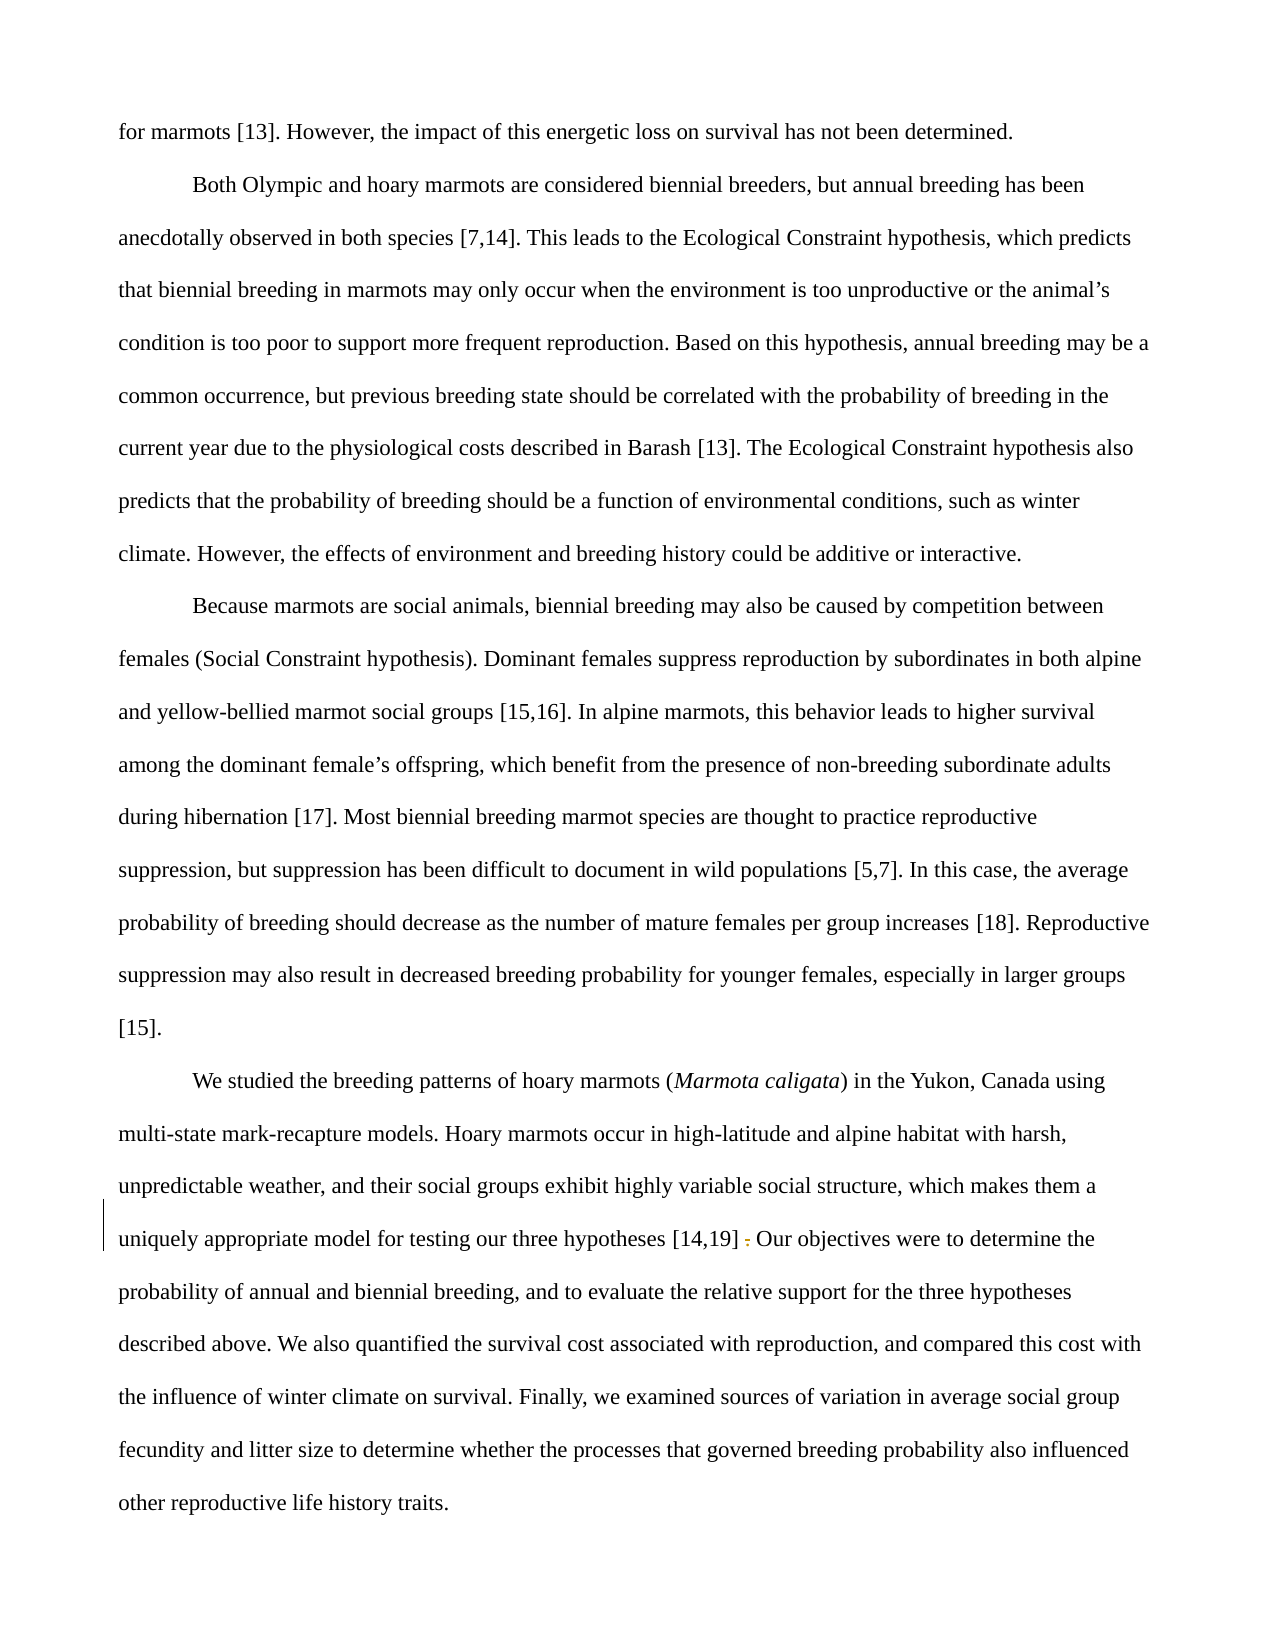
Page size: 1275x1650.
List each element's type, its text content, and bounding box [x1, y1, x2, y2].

text We studied the breeding patterns of hoary marmots (Marmota caligata) in the Yukon, Canada using multi-state mark-recapture models. Hoary marmots occur in high-latitude and alpine habitat with harsh, unpredictable weather, and their social groups exhibit highly variable social structure, which makes them a uniquely appropriate model for testing our three hypotheses [14,19]⁠ Our objectives were to determine the probability of annual and biennial breeding, and to evaluate the relative support for the three hypotheses described above. We also quantified the survival cost associated with reproduction, and compared this cost with the influence of winter climate on survival. Finally, we examined sources of variation in average social group fecundity and litter size to determine whether the processes that governed breeding probability also influenced other reproductive life history traits. [118, 1067, 1157, 1515]
text Because marmots are social animals, biennial breeding may also be caused by competition between females (Social Constraint hypothesis). Dominant females suppress reproduction by subordinates in both alpine and yellow-bellied marmot social groups [15,16]⁠. In alpine marmots, this behavior leads to higher survival among the dominant female’s offspring, which benefit from the presence of non-breeding subordinate adults during hibernation [17]⁠. Most biennial breeding marmot species are thought to practice reproductive suppression, but suppression has been difficult to document in wild populations [5,7]⁠. In this case, the average probability of breeding should decrease as the number of mature females per group increases [18]⁠. Reproductive suppression may also result in decreased breeding probability for younger females, especially in larger groups [15]⁠. [118, 592, 1157, 1041]
text Both Olympic and hoary marmots are considered biennial breeders, but annual breeding has been anecdotally observed in both species [7,14]⁠. This leads to the Ecological Constraint hypothesis, which predicts that biennial breeding in marmots may only occur when the environment is too unproductive or the animal’s condition is too poor to support more frequent reproduction. Based on this hypothesis, annual breeding may be a common occurrence, but previous breeding state should be correlated with the probability of breeding in the current year due to the physiological costs described in Barash [13]⁠. The Ecological Constraint hypothesis also predicts that the probability of breeding should be a function of environmental conditions, such as winter climate. However, the effects of environment and breeding history could be additive or interactive. [118, 171, 1157, 566]
text for marmots [13]⁠. However, the impact of this energetic loss on survival has not been determined. [118, 118, 1157, 144]
